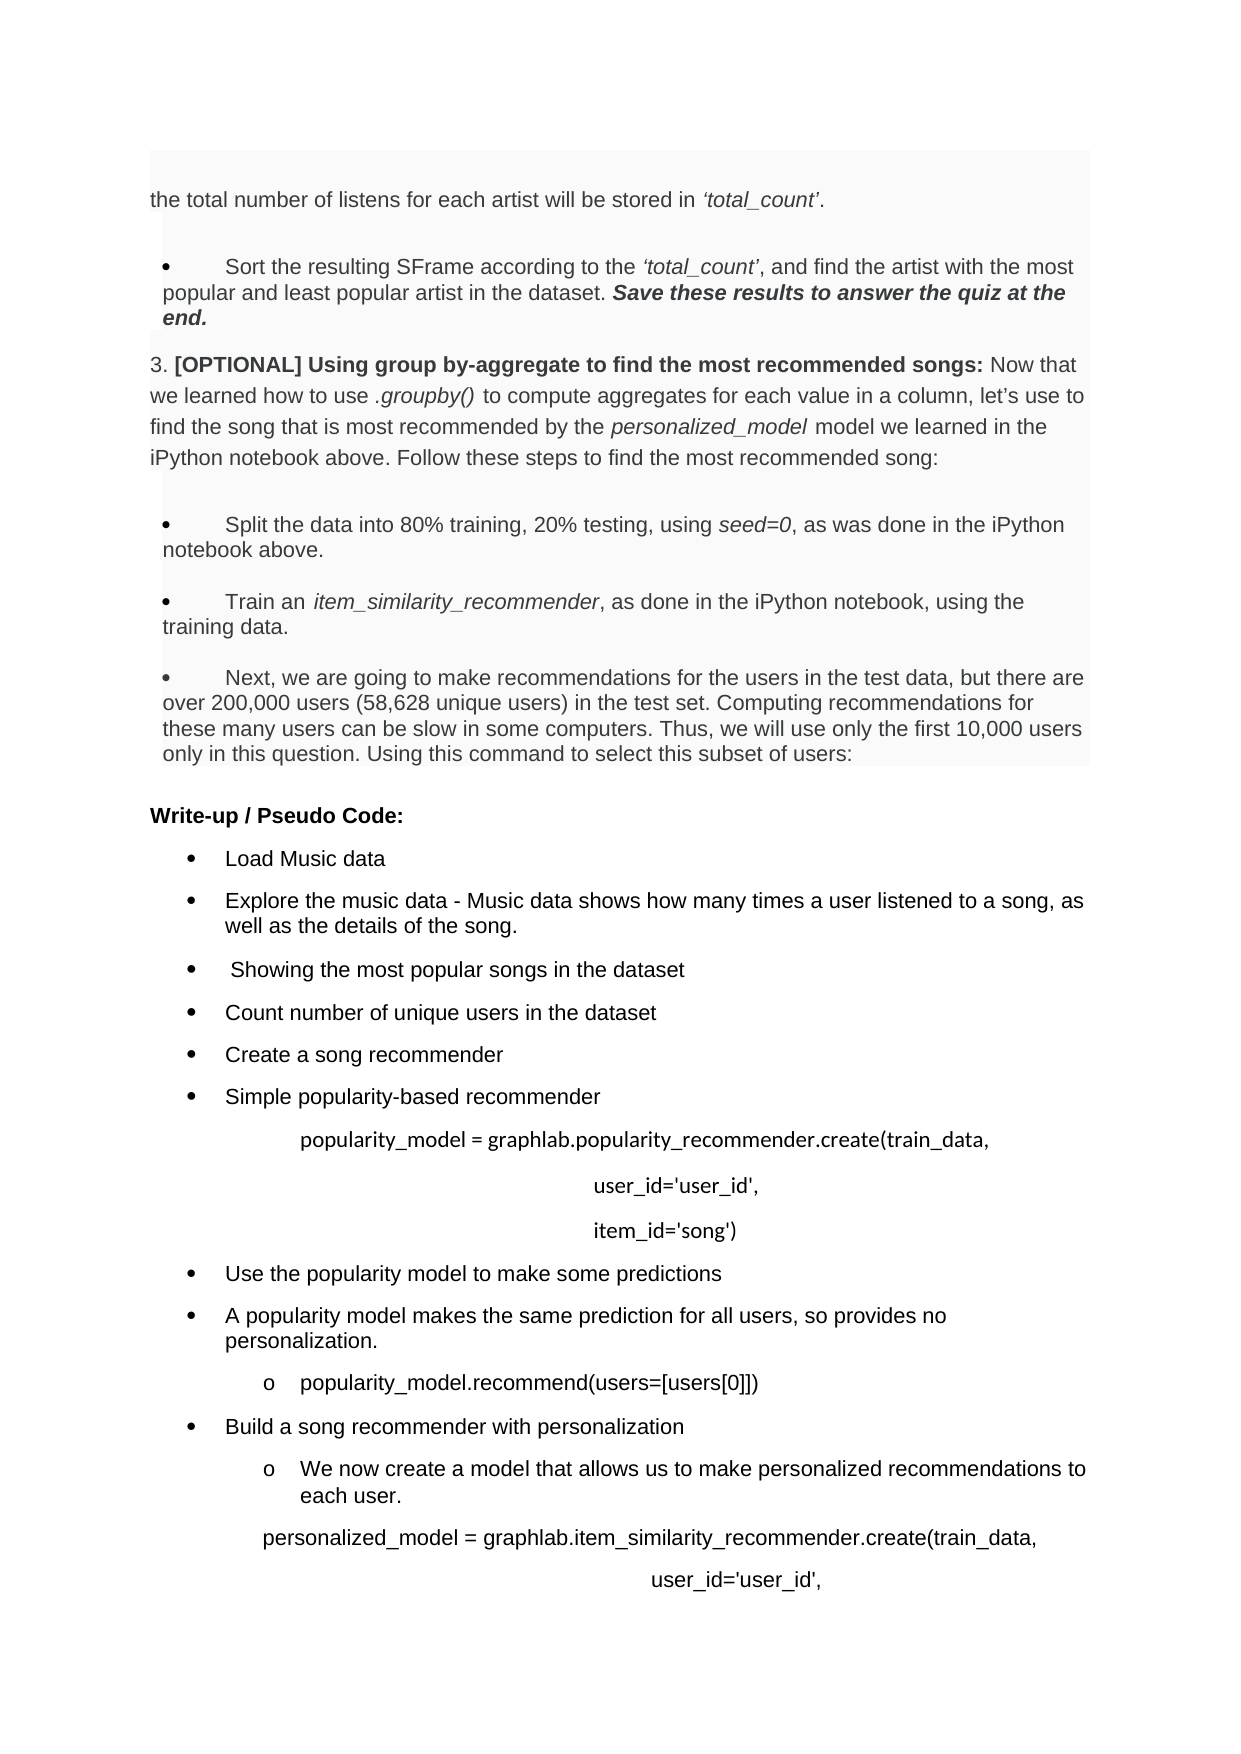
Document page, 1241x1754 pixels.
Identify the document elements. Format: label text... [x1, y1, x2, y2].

list A popularity model makes the same prediction for all users, so provides no personalization. [187, 1303, 1090, 1353]
text the total number of listens for each artist will be stored in ‘total_count’. [150, 150, 1090, 212]
text popularity_model = graphlab.popularity_recommender.create(train_data, [300, 1126, 1090, 1154]
list Use the popularity model to make some predictions [187, 1261, 1090, 1286]
list Sort the resulting SFrame according to the ‘total_count’, and find the artist with the most popular and least popular artist in the dataset. Save these results to answer the quiz at the end. [162, 254, 1090, 330]
text personalized_model = graphlab.item_similarity_recommender.create(train_data, [262, 1525, 1090, 1550]
list Simple popularity-based recommender [187, 1083, 1090, 1109]
list Split the data into 80% training, 20% testing, using seed=0, as was done in the iPython notebook above. [162, 512, 1090, 562]
list popularity_model.recommend(users=[users[0]]) [262, 1370, 1090, 1397]
text user_id='user_id', [300, 1171, 1090, 1199]
text user_id='user_id', [262, 1567, 1090, 1592]
list We now create a model that allows us to make personalized recommendations to each user. [262, 1456, 1090, 1508]
list Explore the music data - Music data shows how many times a user listened to a song, as well as the details of the song. [187, 888, 1090, 938]
list Next, we are going to make recommendations for the users in the test data, but there are over 200,000 users (58,628 unique users) in the test set. Computing recommendations for these many users can be slow in some computers. Thus, we will use only the first 10,000 users only in this question. Using this command to select this subset of users: [162, 665, 1090, 766]
text Write-up / Pseudo Code: [150, 781, 1090, 829]
list Build a song recommender with personalization [187, 1414, 1090, 1439]
list Count number of unique users in the dataset [187, 999, 1090, 1025]
list Load Music data [187, 846, 1090, 871]
list Create a song recommender [187, 1041, 1090, 1067]
text item_id='song') [300, 1216, 1090, 1244]
list Showing the most popular songs in the dataset [187, 955, 1090, 983]
list Train an item_similarity_recommender, as done in the iPython notebook, using the training data. [162, 588, 1090, 639]
text 3. [OPTIONAL] Using group by-aggregate to find the most recommended songs: Now that we learned how to use .groupby() to compute aggregates for each value in a column, let’s use to find the song that is most recommended by the personalized_model model we learned in the iPython notebook above. Follow these steps to find the most recommended song: [150, 345, 1090, 470]
